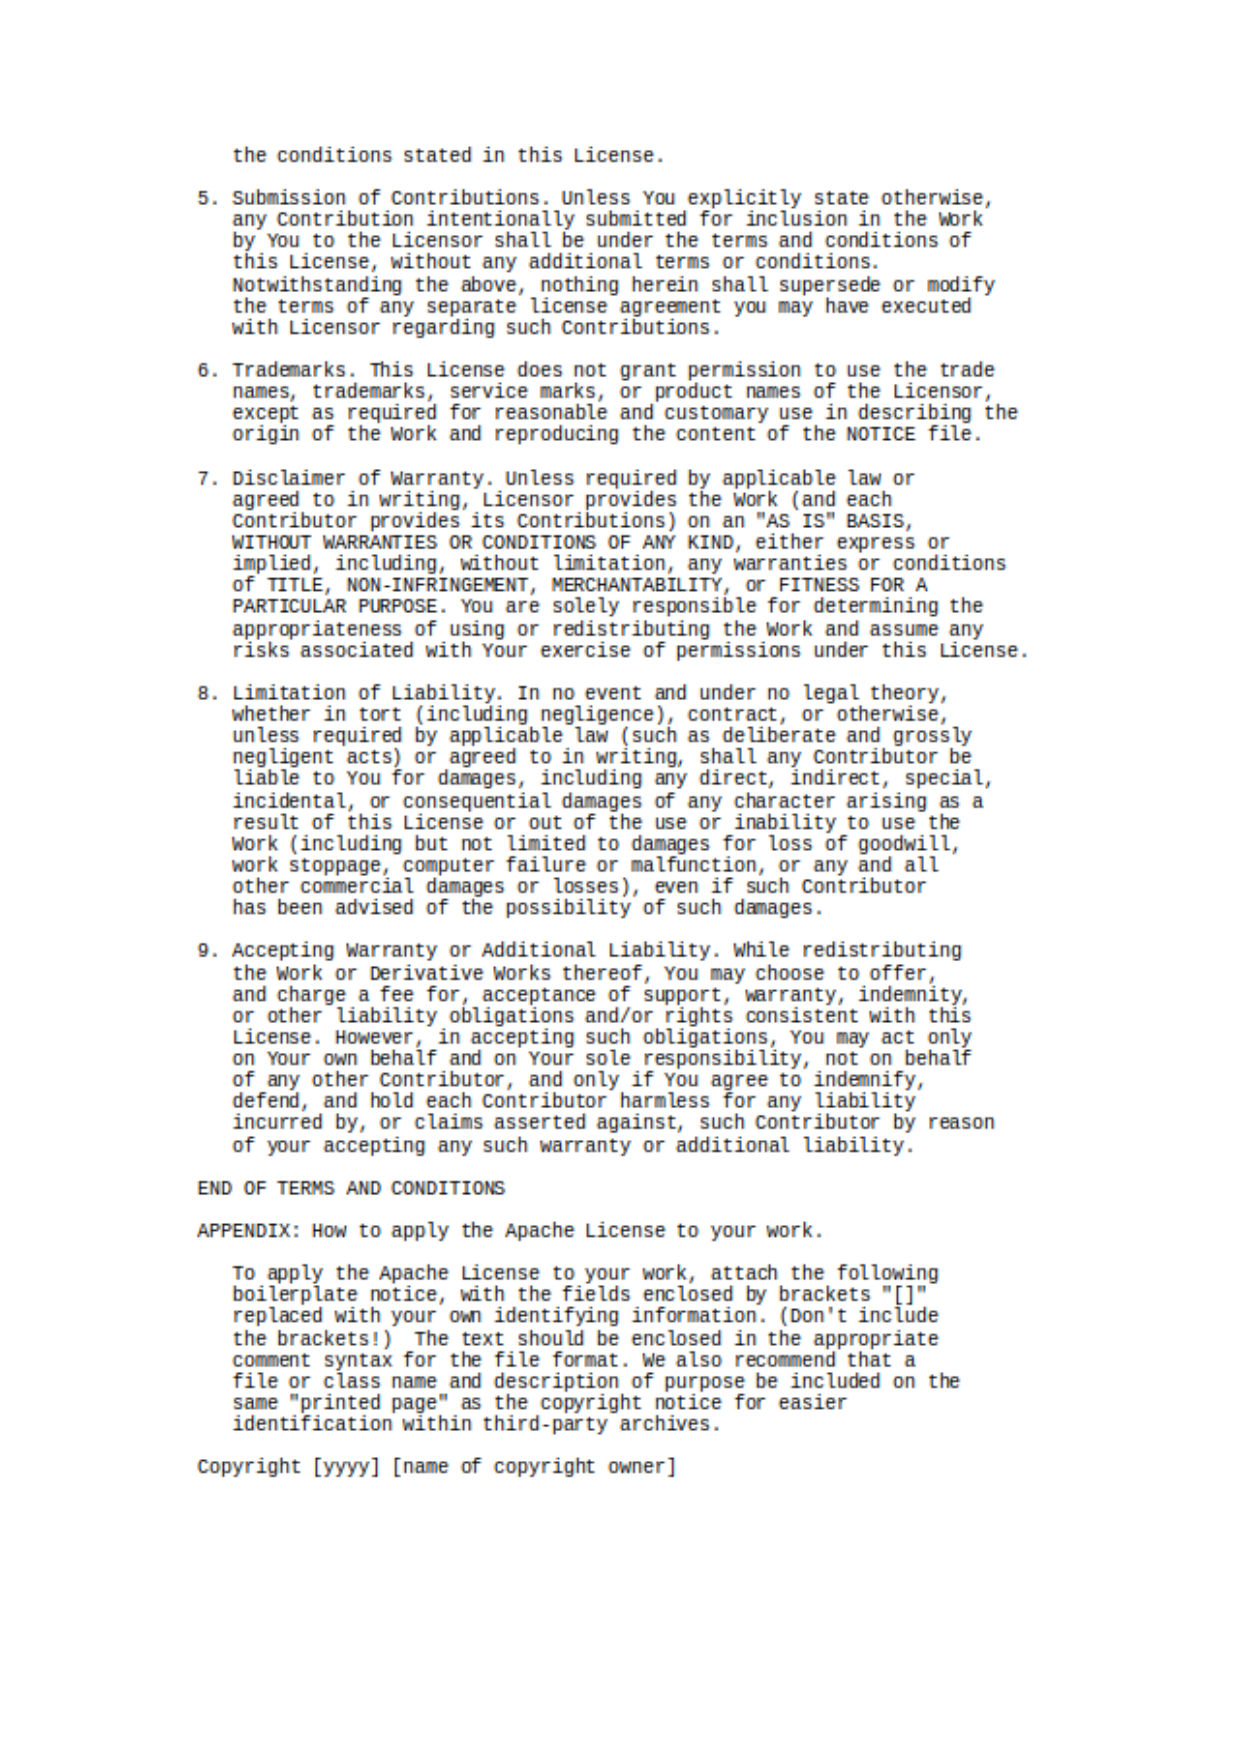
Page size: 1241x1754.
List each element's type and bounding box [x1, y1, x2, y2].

picture [162, 118, 1079, 1518]
